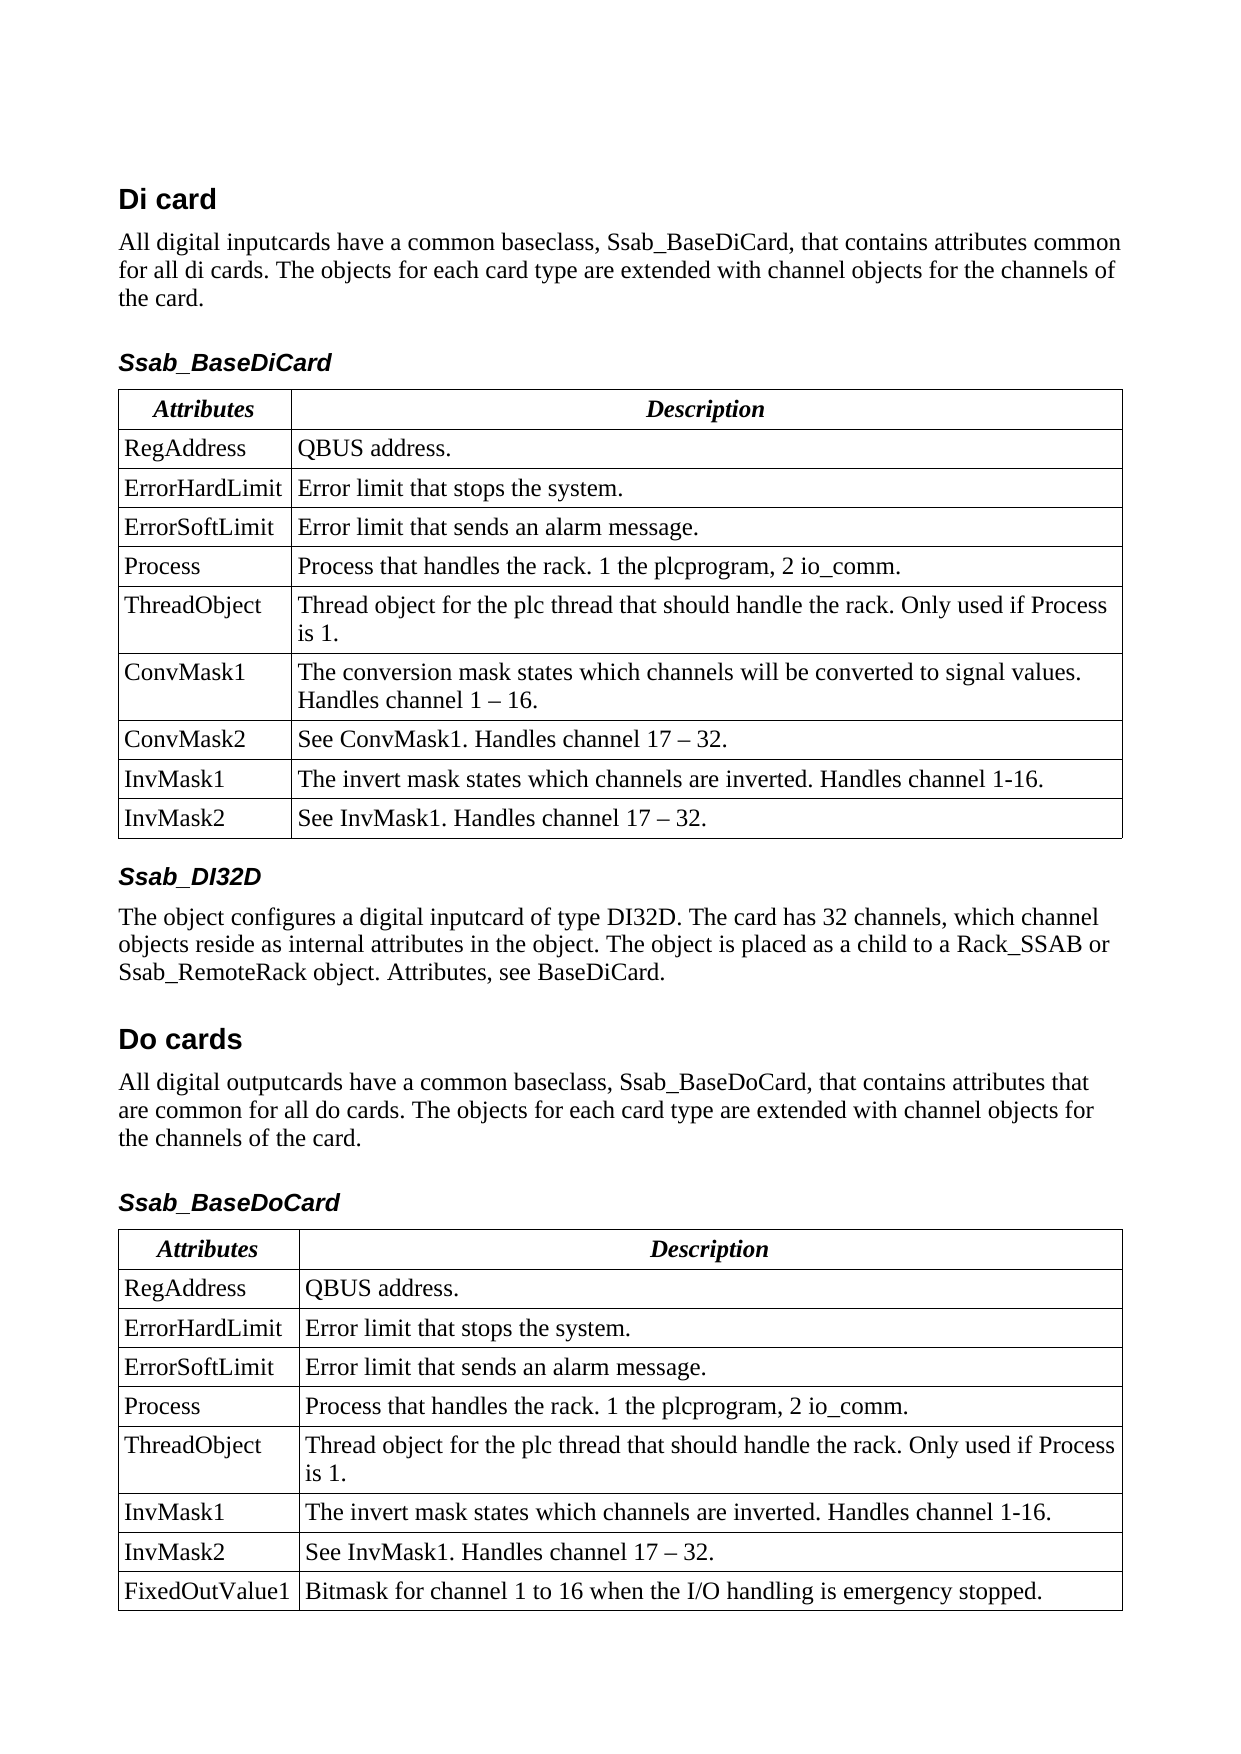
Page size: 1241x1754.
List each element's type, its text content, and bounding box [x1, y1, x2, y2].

subtitle Ssab_BaseDiCard [118, 349, 1122, 377]
subtitle Do cards [118, 1023, 1122, 1056]
text All digital inputcards have a common baseclass, Ssab_BaseDiCard, that contains attributes common for all di cards. The objects for each card type are extended with channel objects for the channels of the card. [118, 228, 1122, 312]
table_cell See InvMask1. Handles channel 17 – 32. [300, 1533, 1122, 1571]
table_header Description [300, 1230, 1122, 1268]
table_cell The invert mask states which channels are inverted. Handles channel 1-16. [292, 760, 1122, 798]
table_cell ThreadObject [119, 1427, 299, 1493]
table_header Attributes [119, 1230, 299, 1268]
table_cell Error limit that sends an alarm message. [292, 508, 1122, 546]
table_cell QBUS address. [292, 430, 1122, 468]
table_cell ConvMask2 [119, 721, 291, 759]
table_cell QBUS address. [300, 1270, 1122, 1308]
table_header Description [292, 390, 1122, 428]
table_cell Error limit that stops the system. [300, 1309, 1122, 1347]
table_cell ThreadObject [119, 587, 291, 653]
table_cell InvMask1 [119, 1494, 299, 1532]
table_cell See ConvMask1. Handles channel 17 – 32. [292, 721, 1122, 759]
table_cell Bitmask for channel 1 to 16 when the I/O handling is emergency stopped. [300, 1572, 1122, 1610]
table_cell InvMask1 [119, 760, 291, 798]
table_cell RegAddress [119, 1270, 299, 1308]
table_header Attributes [119, 390, 291, 428]
table_cell Process that handles the rack. 1 the plcprogram, 2 io_comm. [300, 1387, 1122, 1426]
table_cell See InvMask1. Handles channel 17 – 32. [292, 799, 1122, 837]
text The object configures a digital inputcard of type DI32D. The card has 32 channels, which channel objects reside as internal attributes in the object. The object is placed as a child to a Rack_SSAB or Ssab_RemoteRack object. Attributes, see BaseDiCard. [118, 903, 1122, 986]
table_cell ErrorHardLimit [119, 1309, 299, 1347]
table_cell The invert mask states which channels are inverted. Handles channel 1-16. [300, 1494, 1122, 1532]
table_cell ErrorHardLimit [119, 469, 291, 507]
table_cell ErrorSoftLimit [119, 508, 291, 546]
subtitle Ssab_BaseDoCard [118, 1189, 1122, 1217]
table_cell RegAddress [119, 430, 291, 468]
table_cell Error limit that stops the system. [292, 469, 1122, 507]
table_cell ConvMask1 [119, 654, 291, 719]
text All digital outputcards have a common baseclass, Ssab_BaseDoCard, that contains attributes that are common for all do cards. The objects for each card type are extended with channel objects for the channels of the card. [118, 1068, 1122, 1152]
table_cell Process that handles the rack. 1 the plcprogram, 2 io_comm. [292, 547, 1122, 586]
subtitle Ssab_DI32D [118, 862, 1122, 890]
table_cell ErrorSoftLimit [119, 1348, 299, 1386]
subtitle Di card [118, 183, 1122, 216]
table_cell Process [119, 1387, 299, 1426]
table_cell InvMask2 [119, 1533, 299, 1571]
table_cell The conversion mask states which channels will be converted to signal values. Handles channel 1 – 16. [292, 654, 1122, 719]
table_cell Process [119, 547, 291, 586]
table_cell Thread object for the plc thread that should handle the rack. Only used if Process is 1. [292, 587, 1122, 653]
table_cell FixedOutValue1 [119, 1572, 299, 1610]
table_cell Error limit that sends an alarm message. [300, 1348, 1122, 1386]
table_cell InvMask2 [119, 799, 291, 837]
table_cell Thread object for the plc thread that should handle the rack. Only used if Process is 1. [300, 1427, 1122, 1493]
